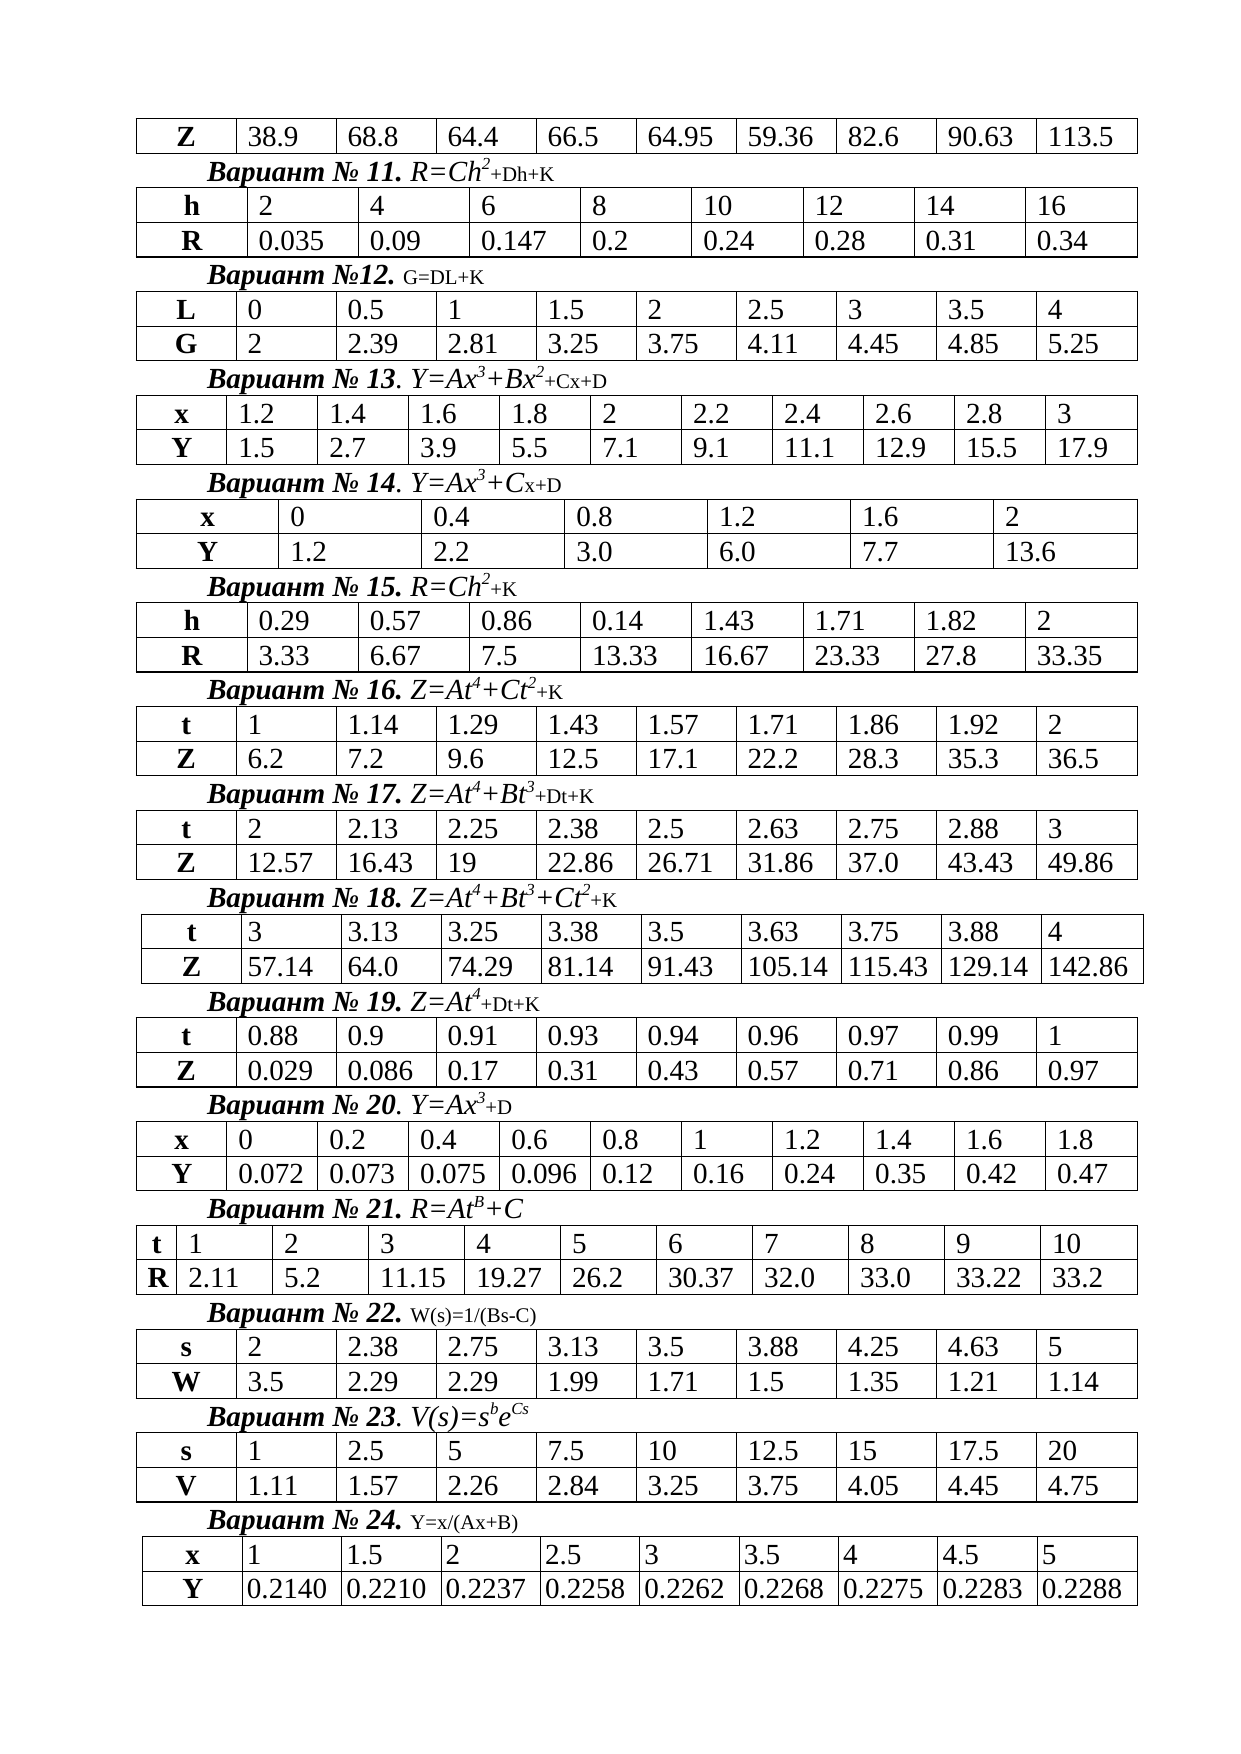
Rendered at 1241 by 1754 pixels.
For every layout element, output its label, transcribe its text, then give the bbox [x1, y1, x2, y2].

table_header 1.2 [773, 1122, 863, 1156]
table_cell 1.57 [337, 1468, 436, 1501]
table_header 4 [359, 188, 469, 222]
table_cell 27.8 [915, 638, 1025, 671]
table_cell 0.34 [1026, 223, 1137, 256]
table_cell 7.7 [851, 534, 993, 568]
table_header 3 [1046, 396, 1137, 429]
table_header 2 [442, 1537, 540, 1571]
table_cell 11.15 [369, 1260, 464, 1294]
table_cell 22.2 [737, 742, 836, 775]
table_cell 0.2268 [740, 1572, 838, 1605]
text Вариант № 24. Y=x/(Ax+B) [148, 1503, 1122, 1536]
table_cell 0.35 [864, 1157, 954, 1190]
table_cell 33.35 [1026, 638, 1137, 671]
table_cell 90.63 [937, 119, 1036, 153]
table_cell 0.57 [737, 1053, 836, 1086]
table_cell 6.2 [237, 742, 336, 775]
table_cell 4.11 [737, 327, 836, 360]
text Вариант № 15. R=Ch2+K [148, 569, 1122, 602]
table_header 2.4 [773, 396, 863, 429]
table_header 2 [273, 1226, 368, 1259]
table_cell 0.28 [804, 223, 914, 256]
table_cell 7.2 [337, 742, 436, 775]
table_cell 35.3 [937, 742, 1036, 775]
table_cell 16.43 [337, 845, 436, 879]
table_header 3 [640, 1537, 739, 1571]
table_header 2 [637, 292, 736, 326]
text Вариант № 13. Y=Ax3+Bx2+Cx+D [148, 361, 1122, 395]
table_cell 2.84 [537, 1468, 636, 1501]
text Вариант № 19. Z=At4+Dt+K [148, 984, 1122, 1017]
table_cell 0.2262 [640, 1572, 739, 1605]
table_header 2.6 [864, 396, 954, 429]
table_header 3 [369, 1226, 464, 1259]
table_header 2.5 [637, 811, 736, 844]
table_cell 15.5 [955, 430, 1045, 464]
table_cell 1.11 [237, 1468, 336, 1501]
table_header 12 [804, 188, 914, 222]
table_header 3 [242, 915, 341, 948]
table_header 3.75 [842, 915, 941, 948]
table_cell 13.33 [581, 638, 691, 671]
table_cell 0.035 [248, 223, 358, 256]
table_header 1 [237, 1433, 336, 1467]
table_cell 1.14 [1037, 1364, 1137, 1398]
table_cell 0.073 [318, 1157, 408, 1190]
table_header 12.5 [737, 1433, 836, 1467]
text Вариант № 22. W(s)=1/(Bs-C) [148, 1295, 1122, 1328]
table_header 3.13 [537, 1330, 636, 1363]
table_header 2.2 [682, 396, 772, 429]
text Вариант № 16. Z=At4+Ct2+K [148, 673, 1122, 706]
table_header 1.57 [637, 707, 736, 741]
table_header x [143, 1537, 242, 1571]
table_header 0 [279, 500, 421, 533]
table_cell 33.2 [1041, 1260, 1137, 1294]
table_header 1.2 [708, 500, 850, 533]
table_cell 64.95 [637, 119, 736, 153]
table_header 6 [657, 1226, 752, 1259]
table_cell 22.86 [537, 845, 636, 879]
table_cell 19.27 [465, 1260, 560, 1294]
table_cell Y [137, 430, 226, 464]
table_header 1.29 [437, 707, 536, 741]
text Вариант №12. G=DL+K [148, 258, 1122, 291]
table_header 9 [945, 1226, 1040, 1259]
table_cell 0.97 [1037, 1053, 1137, 1086]
table_cell 26.2 [561, 1260, 656, 1294]
table_cell 3.75 [637, 327, 736, 360]
table_header 2.63 [737, 811, 836, 844]
table_header 5 [1037, 1330, 1137, 1363]
table_cell 0.075 [409, 1157, 499, 1190]
table_header 2.88 [937, 811, 1036, 844]
text Вариант № 18. Z=At4+Bt3+Ct2+K [148, 880, 1122, 913]
table_cell Y [137, 534, 278, 568]
table_cell 0.2288 [1038, 1572, 1137, 1605]
table_cell 0.086 [337, 1053, 436, 1086]
table_cell Y [143, 1572, 242, 1605]
table_header 2.38 [337, 1330, 436, 1363]
table_header 3.5 [642, 915, 741, 948]
table_header 1.8 [1046, 1122, 1137, 1156]
table_cell 2.7 [318, 430, 408, 464]
table_header 3.88 [737, 1330, 836, 1363]
table_header 4.63 [937, 1330, 1036, 1363]
table_cell 0.17 [437, 1053, 536, 1086]
text Вариант № 14. Y=Ax3+Cx+D [148, 465, 1122, 498]
table_header 3.5 [740, 1537, 838, 1571]
table_header 4 [839, 1537, 937, 1571]
table_cell 0.029 [237, 1053, 336, 1086]
table_cell 4.05 [837, 1468, 936, 1501]
table_header 10 [1041, 1226, 1137, 1259]
table_cell 0.71 [837, 1053, 936, 1086]
table_cell 33.22 [945, 1260, 1040, 1294]
table_header 0.8 [591, 1122, 681, 1156]
table_header 1.86 [837, 707, 936, 741]
table_header 3 [1037, 811, 1137, 844]
table_header 7 [753, 1226, 848, 1259]
table_header 1.6 [955, 1122, 1045, 1156]
table_header 0.57 [359, 603, 469, 637]
table_cell Z [137, 119, 236, 153]
table_header 0.5 [337, 292, 436, 326]
table_header 5 [561, 1226, 656, 1259]
table_header x [137, 1122, 226, 1156]
table_header 2 [248, 188, 358, 222]
table_cell 4.75 [1037, 1468, 1137, 1501]
table_header t [137, 1226, 176, 1259]
table_cell 5.2 [273, 1260, 368, 1294]
table_header 3.25 [442, 915, 541, 948]
table_cell 0.42 [955, 1157, 1045, 1190]
table_header 0.4 [409, 1122, 499, 1156]
table_cell 115.43 [842, 949, 941, 983]
table_header 1.5 [537, 292, 636, 326]
table_header t [137, 811, 236, 844]
table_cell 3.9 [409, 430, 499, 464]
table_header 1 [682, 1122, 772, 1156]
text Вариант № 23. V(s)=sbеCs [148, 1399, 1122, 1432]
table_header 0.97 [837, 1018, 936, 1052]
table_header 2 [591, 396, 681, 429]
table_header 1.8 [500, 396, 590, 429]
table_cell 49.86 [1037, 845, 1137, 879]
table_cell 1.35 [837, 1364, 936, 1398]
table_cell 0.47 [1046, 1157, 1137, 1190]
table_cell 1.99 [537, 1364, 636, 1398]
table_cell 17.9 [1046, 430, 1137, 464]
table_cell 3.25 [537, 327, 636, 360]
table_cell 16.67 [692, 638, 803, 671]
table_cell V [137, 1468, 236, 1501]
table_cell 0.096 [500, 1157, 590, 1190]
table_cell 0.16 [682, 1157, 772, 1190]
table_cell 0.2140 [243, 1572, 341, 1605]
table_header x [137, 396, 226, 429]
table_header 2.75 [837, 811, 936, 844]
table_header 0.9 [337, 1018, 436, 1052]
table_header 1.2 [227, 396, 317, 429]
table_header 4.25 [837, 1330, 936, 1363]
table_cell 0.24 [692, 223, 803, 256]
table_cell 81.14 [542, 949, 641, 983]
table_cell 0.24 [773, 1157, 863, 1190]
table_cell 37.0 [837, 845, 936, 879]
table_header 1.43 [537, 707, 636, 741]
table_cell 7.5 [470, 638, 580, 671]
table_header 7.5 [537, 1433, 636, 1467]
table_header 3.5 [937, 292, 1036, 326]
text Вариант № 20. Y=Ax3+D [148, 1088, 1122, 1121]
table_cell 12.5 [537, 742, 636, 775]
table_cell 11.1 [773, 430, 863, 464]
table_cell 91.43 [642, 949, 741, 983]
table_header 4.5 [938, 1537, 1037, 1571]
table_header 0.2 [318, 1122, 408, 1156]
table_header 0.86 [470, 603, 580, 637]
table_cell 2.2 [422, 534, 564, 568]
table_cell 0.31 [915, 223, 1025, 256]
table_cell 2.11 [177, 1260, 272, 1294]
table_cell 3.75 [737, 1468, 836, 1501]
table_header 1 [1037, 1018, 1137, 1052]
table_cell 0.86 [937, 1053, 1036, 1086]
table_header 3 [837, 292, 936, 326]
table_cell 1.5 [227, 430, 317, 464]
table_cell 66.5 [537, 119, 636, 153]
table_cell R [137, 638, 247, 671]
table_cell 57.14 [242, 949, 341, 983]
table_cell 2.29 [337, 1364, 436, 1398]
table_header 0.14 [581, 603, 691, 637]
table_header 2.38 [537, 811, 636, 844]
table_cell 7.1 [591, 430, 681, 464]
table_header 0.96 [737, 1018, 836, 1052]
table_header 4 [465, 1226, 560, 1259]
table_cell 0.2237 [442, 1572, 540, 1605]
table_header 1 [437, 292, 536, 326]
table_cell 0.2258 [541, 1572, 639, 1605]
table_cell 5.5 [500, 430, 590, 464]
table_cell 64.4 [437, 119, 536, 153]
table_cell 64.0 [342, 949, 441, 983]
table_header 0.91 [437, 1018, 536, 1052]
table_cell 17.1 [637, 742, 736, 775]
table_cell 113.5 [1037, 119, 1137, 153]
table_header 0.8 [565, 500, 707, 533]
table_header 1.6 [851, 500, 993, 533]
table_cell 0.43 [637, 1053, 736, 1086]
table_header 15 [837, 1433, 936, 1467]
table_header 0.29 [248, 603, 358, 637]
table_cell Z [137, 1053, 236, 1086]
table_cell 2 [237, 327, 336, 360]
table_cell 142.86 [1042, 949, 1143, 983]
table_header 1 [243, 1537, 341, 1571]
table_cell 23.33 [804, 638, 914, 671]
table_header 1.4 [318, 396, 408, 429]
table_cell 0.31 [537, 1053, 636, 1086]
table_header t [137, 1018, 236, 1052]
table_cell 2.39 [337, 327, 436, 360]
table_header 2 [1037, 707, 1137, 741]
table_cell 33.0 [849, 1260, 944, 1294]
table_cell 1.2 [279, 534, 421, 568]
table_header 2.5 [541, 1537, 639, 1571]
table_header 10 [692, 188, 803, 222]
table_header 0 [227, 1122, 317, 1156]
table_header 1.4 [864, 1122, 954, 1156]
table_header s [137, 1433, 236, 1467]
table_cell 1.71 [637, 1364, 736, 1398]
table_cell W [137, 1364, 236, 1398]
table_cell 3.25 [637, 1468, 736, 1501]
table_cell 13.6 [994, 534, 1137, 568]
table_cell Y [137, 1157, 226, 1190]
table_header 1.71 [804, 603, 914, 637]
table_header 1.6 [409, 396, 499, 429]
table_header 3.63 [742, 915, 841, 948]
table_header 2.5 [737, 292, 836, 326]
table_cell 4.85 [937, 327, 1036, 360]
table_cell 74.29 [442, 949, 541, 983]
table_cell 0.09 [359, 223, 469, 256]
table_cell 19 [437, 845, 536, 879]
table_header 17.5 [937, 1433, 1036, 1467]
table_cell 82.6 [837, 119, 936, 153]
table_header L [137, 292, 236, 326]
table_cell Z [137, 742, 236, 775]
table_cell 12.9 [864, 430, 954, 464]
table_header 10 [637, 1433, 736, 1467]
table_header 0 [237, 292, 336, 326]
table_cell 32.0 [753, 1260, 848, 1294]
table_header 2 [237, 811, 336, 844]
table_header 3.13 [342, 915, 441, 948]
table_header 1 [237, 707, 336, 741]
table_header 2 [237, 1330, 336, 1363]
table_cell 129.14 [942, 949, 1041, 983]
table_header t [142, 915, 241, 948]
table_cell Z [142, 949, 241, 983]
table_cell 105.14 [742, 949, 841, 983]
table_cell 0.147 [470, 223, 580, 256]
table_cell 2.26 [437, 1468, 536, 1501]
table_header 0.99 [937, 1018, 1036, 1052]
table_header 4 [1037, 292, 1137, 326]
table_cell 5.25 [1037, 327, 1137, 360]
table_cell 30.37 [657, 1260, 752, 1294]
table_cell 31.86 [737, 845, 836, 879]
table_header 3.38 [542, 915, 641, 948]
table_header 1.43 [692, 603, 803, 637]
table_cell 28.3 [837, 742, 936, 775]
table_cell 6.0 [708, 534, 850, 568]
table_cell 6.67 [359, 638, 469, 671]
table_header 1.82 [915, 603, 1025, 637]
table_cell 0.2 [581, 223, 691, 256]
table_header h [137, 603, 247, 637]
table_header x [137, 500, 278, 533]
table_header 16 [1026, 188, 1137, 222]
table_header 2 [994, 500, 1137, 533]
table_cell R [137, 1260, 176, 1294]
table_header s [137, 1330, 236, 1363]
table_header 3.5 [637, 1330, 736, 1363]
table_cell 0.2283 [938, 1572, 1037, 1605]
table_header 3.88 [942, 915, 1041, 948]
table_cell 3.5 [237, 1364, 336, 1398]
table_header 1.92 [937, 707, 1036, 741]
table_cell 12.57 [237, 845, 336, 879]
table_cell 4.45 [837, 327, 936, 360]
text Вариант № 17. Z=At4+Bt3+Dt+K [148, 776, 1122, 810]
table_cell 43.43 [937, 845, 1036, 879]
table_cell R [137, 223, 247, 256]
table_header 20 [1037, 1433, 1137, 1467]
table_header 1 [177, 1226, 272, 1259]
table_cell 9.1 [682, 430, 772, 464]
table_header t [137, 707, 236, 741]
table_header 2.13 [337, 811, 436, 844]
table_header 1.5 [342, 1537, 441, 1571]
table_cell 59.36 [737, 119, 836, 153]
table_cell 38.9 [237, 119, 336, 153]
table_header 2.75 [437, 1330, 536, 1363]
table_header 0.4 [422, 500, 564, 533]
table_cell G [137, 327, 236, 360]
table_header 6 [470, 188, 580, 222]
table_header 2.8 [955, 396, 1045, 429]
table_header 2.5 [337, 1433, 436, 1467]
table_header 5 [437, 1433, 536, 1467]
table_header 0.88 [237, 1018, 336, 1052]
table_header 8 [581, 188, 691, 222]
table_header h [137, 188, 247, 222]
table_header 2.25 [437, 811, 536, 844]
table_cell 4.45 [937, 1468, 1036, 1501]
table_cell 0.072 [227, 1157, 317, 1190]
table_header 1.14 [337, 707, 436, 741]
table_header 2 [1026, 603, 1137, 637]
table_cell Z [137, 845, 236, 879]
table_cell 2.81 [437, 327, 536, 360]
table_header 0.93 [537, 1018, 636, 1052]
table_cell 3.0 [565, 534, 707, 568]
table_cell 0.12 [591, 1157, 681, 1190]
table_cell 1.21 [937, 1364, 1036, 1398]
table_cell 68.8 [337, 119, 436, 153]
table_header 14 [915, 188, 1025, 222]
table_header 5 [1038, 1537, 1137, 1571]
table_cell 26.71 [637, 845, 736, 879]
table_header 0.94 [637, 1018, 736, 1052]
table_header 1.71 [737, 707, 836, 741]
table_header 4 [1042, 915, 1143, 948]
table_cell 0.2210 [342, 1572, 441, 1605]
table_cell 2.29 [437, 1364, 536, 1398]
text Вариант № 11. R=Ch2+Dh+K [148, 154, 1122, 187]
table_header 8 [849, 1226, 944, 1259]
table_cell 3.33 [248, 638, 358, 671]
table_cell 1.5 [737, 1364, 836, 1398]
table_header 0.6 [500, 1122, 590, 1156]
table_cell 0.2275 [839, 1572, 937, 1605]
table_cell 9.6 [437, 742, 536, 775]
table_cell 36.5 [1037, 742, 1137, 775]
text Вариант № 21. R=AtB+C [148, 1191, 1122, 1225]
